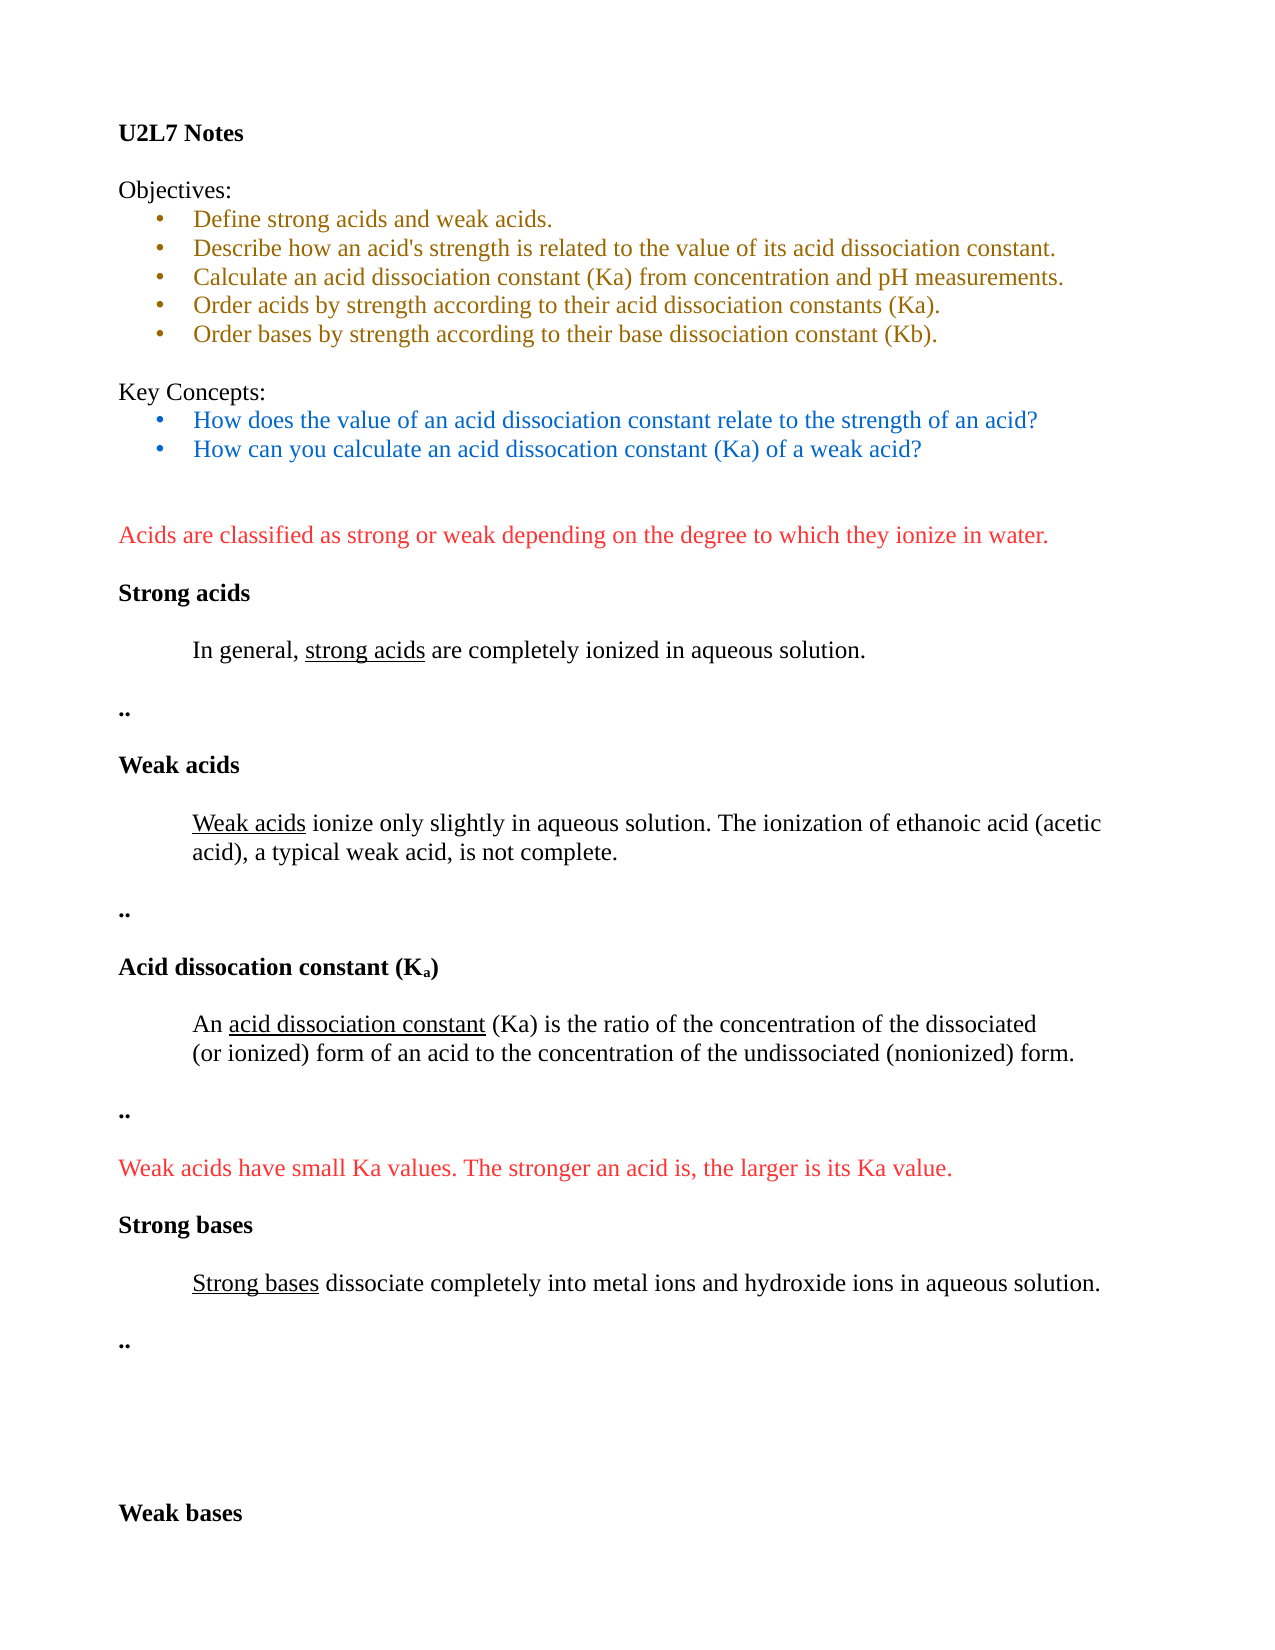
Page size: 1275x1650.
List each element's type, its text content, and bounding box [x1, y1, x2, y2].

list Describe how an acid's strength is related to the value of its acid dissociation constant. [156, 233, 1157, 262]
text In general, strong acids are completely ionized in aqueous solution. [118, 636, 1157, 664]
text Strong bases dissociate completely into metal ions and hydroxide ions in aqueous solution. [118, 1268, 1157, 1297]
list Order bases by strength according to their base dissociation constant (Kb). [156, 319, 1157, 348]
text .. [118, 693, 1157, 722]
text Acid dissocation constant (Ka) [118, 952, 1157, 981]
list How can you calculate an acid dissocation constant (Ka) of a weak acid? [156, 434, 1157, 463]
text Weak bases [118, 1498, 1157, 1527]
list Order acids by strength according to their acid dissociation constants (Ka). [156, 291, 1157, 319]
list Calculate an acid dissociation constant (Ka) from concentration and pH measurements. [156, 262, 1157, 291]
text Acids are classified as strong or weak depending on the degree to which they ionize in water. [118, 521, 1157, 549]
text Key Concepts: [118, 377, 1157, 406]
text .. [118, 1096, 1157, 1124]
list Define strong acids and weak acids. [156, 204, 1157, 233]
text Strong bases [118, 1211, 1157, 1239]
list How does the value of an acid dissociation constant relate to the strength of an acid? [156, 406, 1157, 434]
text Weak acids have small Ka values. The stronger an acid is, the larger is its Ka value. [118, 1153, 1157, 1182]
text .. [118, 1326, 1157, 1354]
text Weak acids [118, 751, 1157, 779]
text Weak acids ionize only slightly in aqueous solution. The ionization of ethanoic acid (acetic acid), a typical weak acid, is not complete. [118, 808, 1157, 866]
text An acid dissociation constant (Ka) is the ratio of the concentration of the dissociated (or ionized) form of an acid to the concentration of the undissociated (nonionized) form. [118, 1009, 1157, 1067]
text .. [118, 894, 1157, 923]
text Objectives: [118, 176, 1157, 204]
text Strong acids [118, 578, 1157, 607]
text U2L7 Notes [118, 118, 1157, 147]
